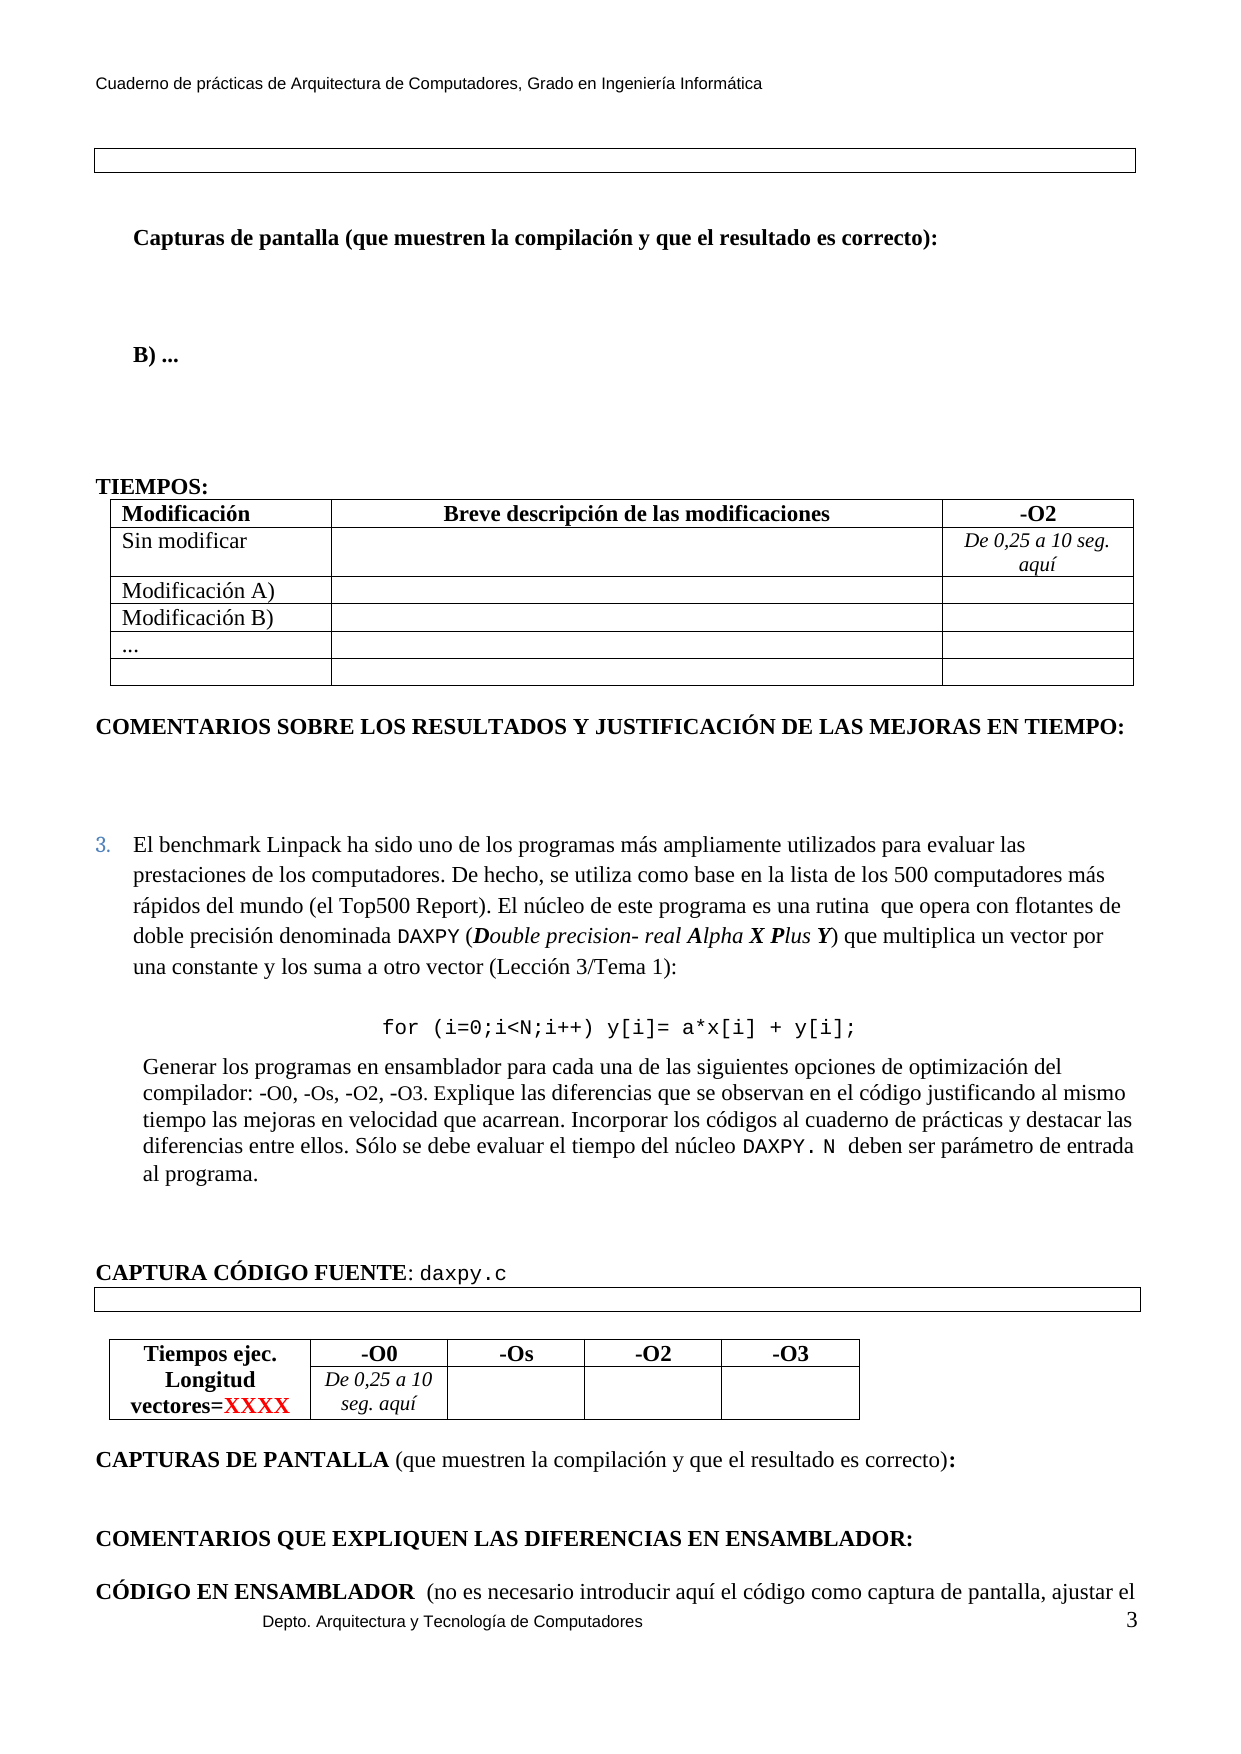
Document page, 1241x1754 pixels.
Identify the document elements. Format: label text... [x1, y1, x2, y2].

table_cell [943, 577, 1133, 603]
table_cell [332, 604, 942, 631]
table_cell [722, 1367, 859, 1419]
table_cell [943, 632, 1133, 658]
table_cell [943, 659, 1133, 685]
table_cell [111, 659, 331, 685]
table_cell [332, 632, 942, 658]
table_cell De 0,25 a 10 seg. aquí [311, 1367, 447, 1419]
text CÓDIGO EN ENSAMBLADOR (no es necesario introducir aquí el código como captura de pantalla, ajustar el [95, 1578, 1137, 1604]
text COMENTARIOS SOBRE LOS RESULTADOS Y JUSTIFICACIÓN DE LAS MEJORAS EN TIEMPO: [95, 713, 1137, 739]
table_header Tiempos ejec. Longitud vectores=XXXX [110, 1340, 310, 1419]
table_header -O2 [943, 500, 1133, 527]
table_cell ... [111, 632, 331, 658]
list for (i=0;i<N;i++) y[i]= a*x[i] + y[i]; [101, 1017, 1137, 1041]
table_cell [943, 604, 1133, 631]
text CAPTURA CÓDIGO FUENTE: daxpy.c [95, 1259, 1137, 1287]
table_cell Modificación B) [111, 604, 331, 631]
table_cell [332, 659, 942, 685]
table_cell Sin modificar [111, 528, 331, 576]
table_header -Os [448, 1340, 584, 1366]
table_header -O2 [585, 1340, 721, 1366]
list B) ... [133, 341, 1137, 367]
table_header -O0 [311, 1340, 447, 1366]
list El benchmark Linpack ha sido uno de los programas más ampliamente utilizados para evaluar las prestaciones de los computadores. De hecho, se utiliza como base en la lista de los 500 computadores más rápidos del mundo (el Top500 Report). El núcleo de este programa es una rutina que opera con flotantes de doble precisión denominada DAXPY (Double precision- real Alpha X Plus Y) que multiplica un vector por una constante y los suma a otro vector (Lección 3/Tema 1): [95, 831, 1137, 980]
text TIEMPOS: [95, 473, 1137, 499]
text COMENTARIOS QUE EXPLIQUEN LAS DIFERENCIAS EN ENSAMBLADOR: [95, 1525, 1137, 1552]
list Generar los programas en ensamblador para cada una de las siguientes opciones de optimización del compilador: -O0, -Os, -O2, -O3. Explique las diferencias que se observan en el código justificando al mismo tiempo las mejoras en velocidad que acarrean. Incorporar los códigos al cuaderno de prácticas y destacar las diferencias entre ellos. Sólo se debe evaluar el tiempo del núcleo DAXPY. N deben ser parámetro de entrada al programa. [143, 1053, 1137, 1186]
table_header [95, 149, 1135, 172]
table_cell Modificación A) [111, 577, 331, 603]
table_header -O3 [722, 1340, 859, 1366]
table_header [95, 1288, 1140, 1311]
table_header Breve descripción de las modificaciones [332, 500, 942, 527]
table_cell De 0,25 a 10 seg. aquí [943, 528, 1133, 576]
table_cell [448, 1367, 584, 1419]
table_cell [332, 528, 942, 576]
table_header Modificación [111, 500, 331, 527]
text CAPTURAS DE PANTALLA (que muestren la compilación y que el resultado es correcto): [95, 1446, 1137, 1472]
table_cell [585, 1367, 721, 1419]
table_cell [332, 577, 942, 603]
list Capturas de pantalla (que muestren la compilación y que el resultado es correcto): [133, 224, 1137, 251]
